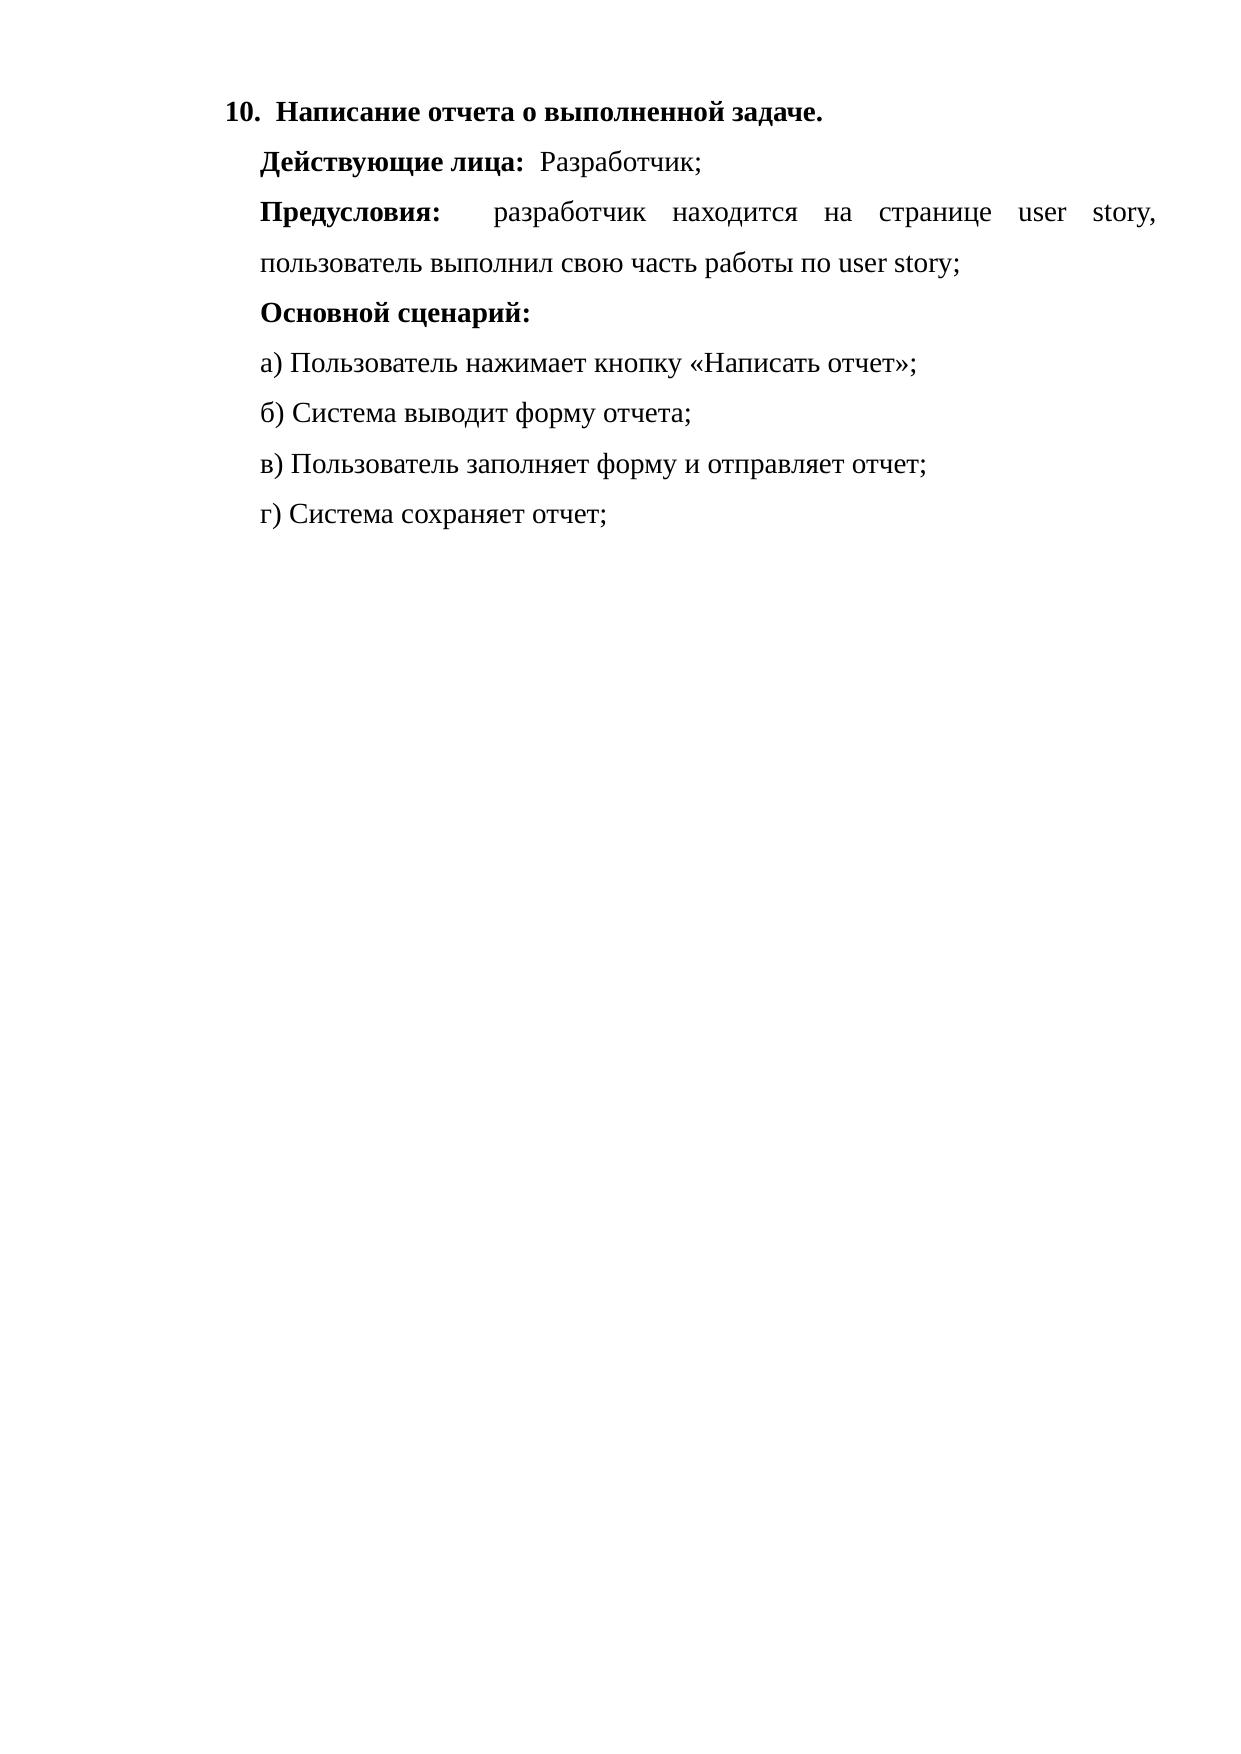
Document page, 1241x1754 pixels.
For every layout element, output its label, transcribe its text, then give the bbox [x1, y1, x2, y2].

text г) Система сохраняет отчет; [260, 496, 1157, 530]
text б) Система выводит форму отчета; [260, 396, 1157, 429]
text 10. Написание отчета о выполненной задаче. [224, 94, 1157, 127]
text в) Пользователь заполняет форму и отправляет отчет; [260, 446, 1157, 479]
text а) Пользователь нажимает кнопку «Написать отчет»; [260, 345, 1157, 379]
text Основной сценарий: [260, 295, 1157, 328]
text Действующие лица: Разработчик; [260, 144, 1157, 178]
text Предусловия: разработчик находится на странице user story, пользователь выполнил свою часть работы по user story; [260, 194, 1157, 278]
